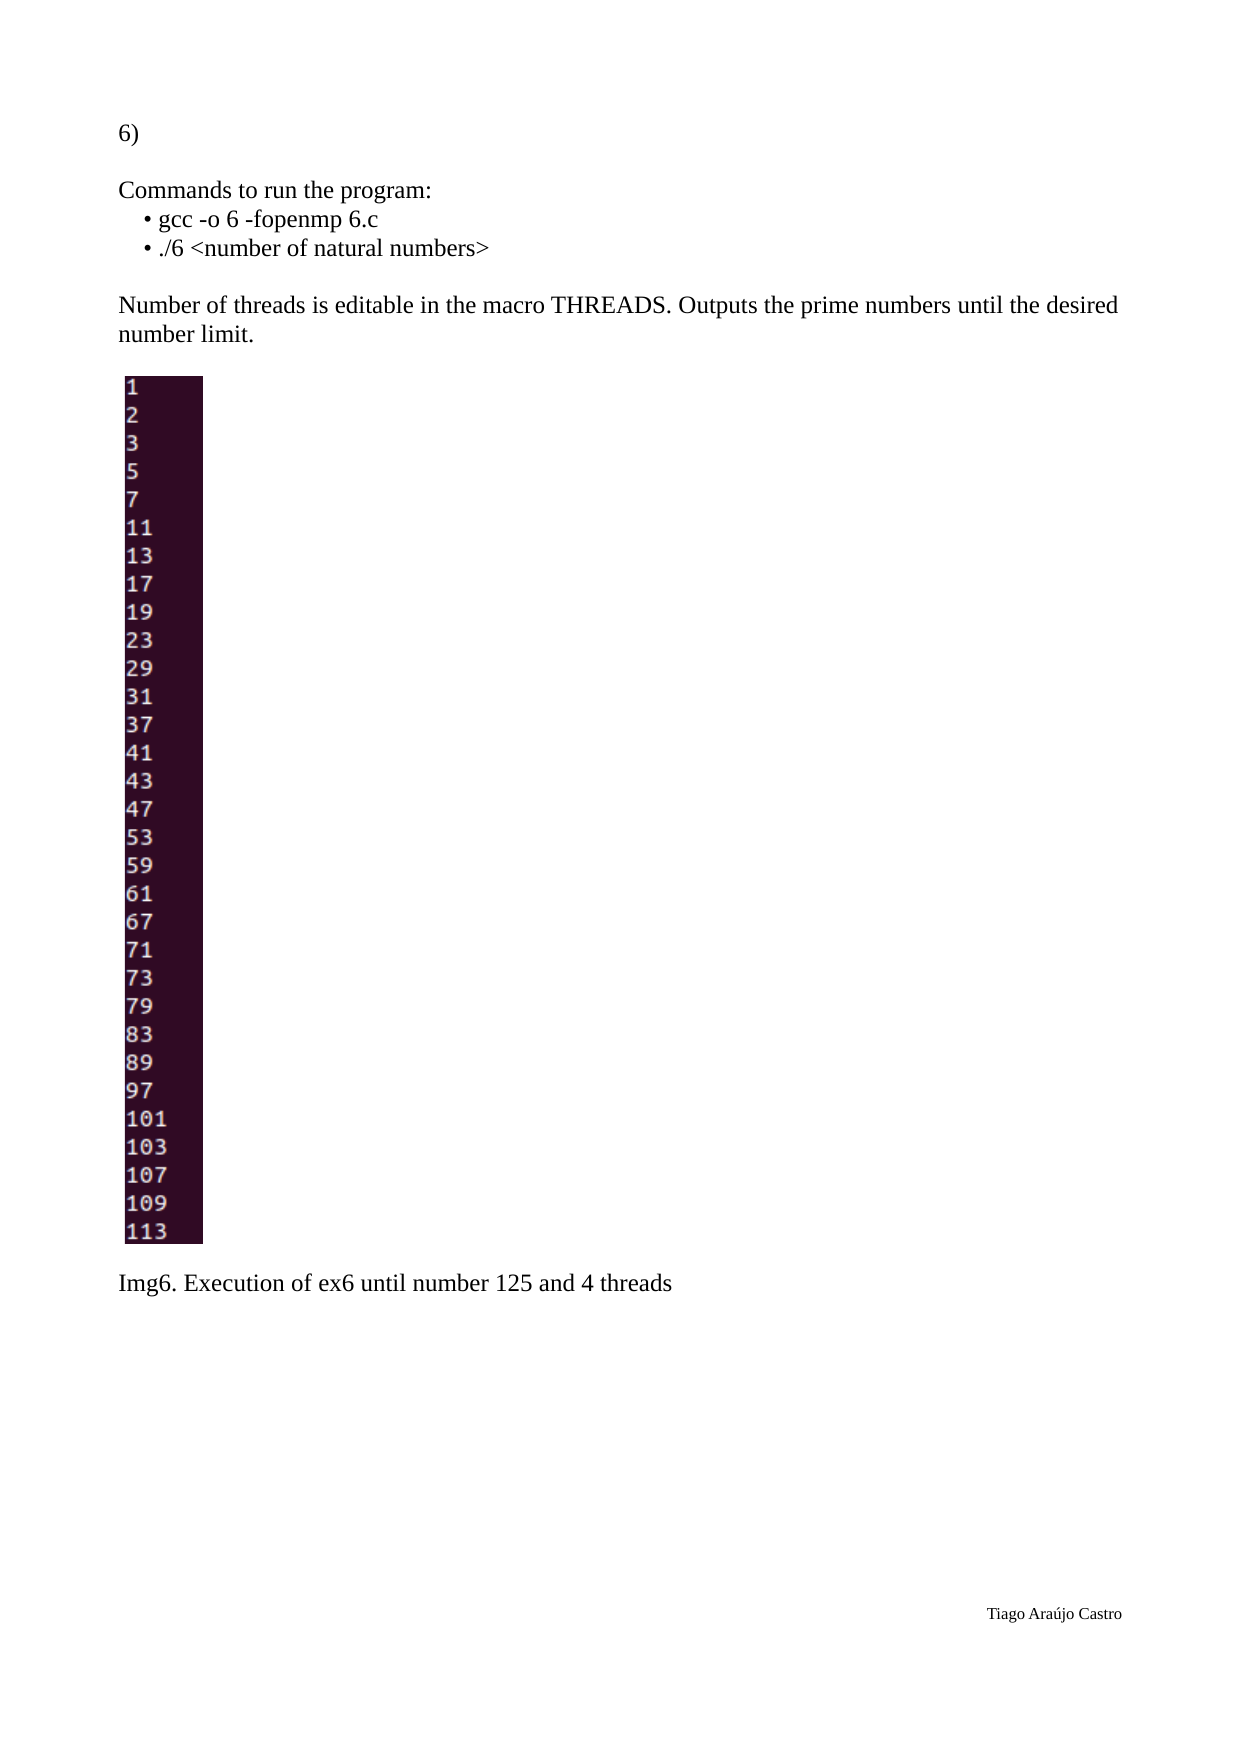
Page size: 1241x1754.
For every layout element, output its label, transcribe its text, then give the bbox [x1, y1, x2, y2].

text Img6. Execution of ex6 until number 125 and 4 threads [118, 1268, 1122, 1297]
picture [124, 376, 203, 1244]
text Tiago Araújo Castro [118, 1603, 1122, 1623]
text • gcc -o 6 -fopenmp 6.c [118, 204, 1122, 233]
text Number of threads is editable in the macro THREADS. Outputs the prime numbers until the desired number limit. [118, 291, 1122, 348]
text Commands to run the program: [118, 176, 1122, 204]
text 6) [118, 118, 1122, 147]
text • ./6 <number of natural numbers> [118, 233, 1122, 262]
